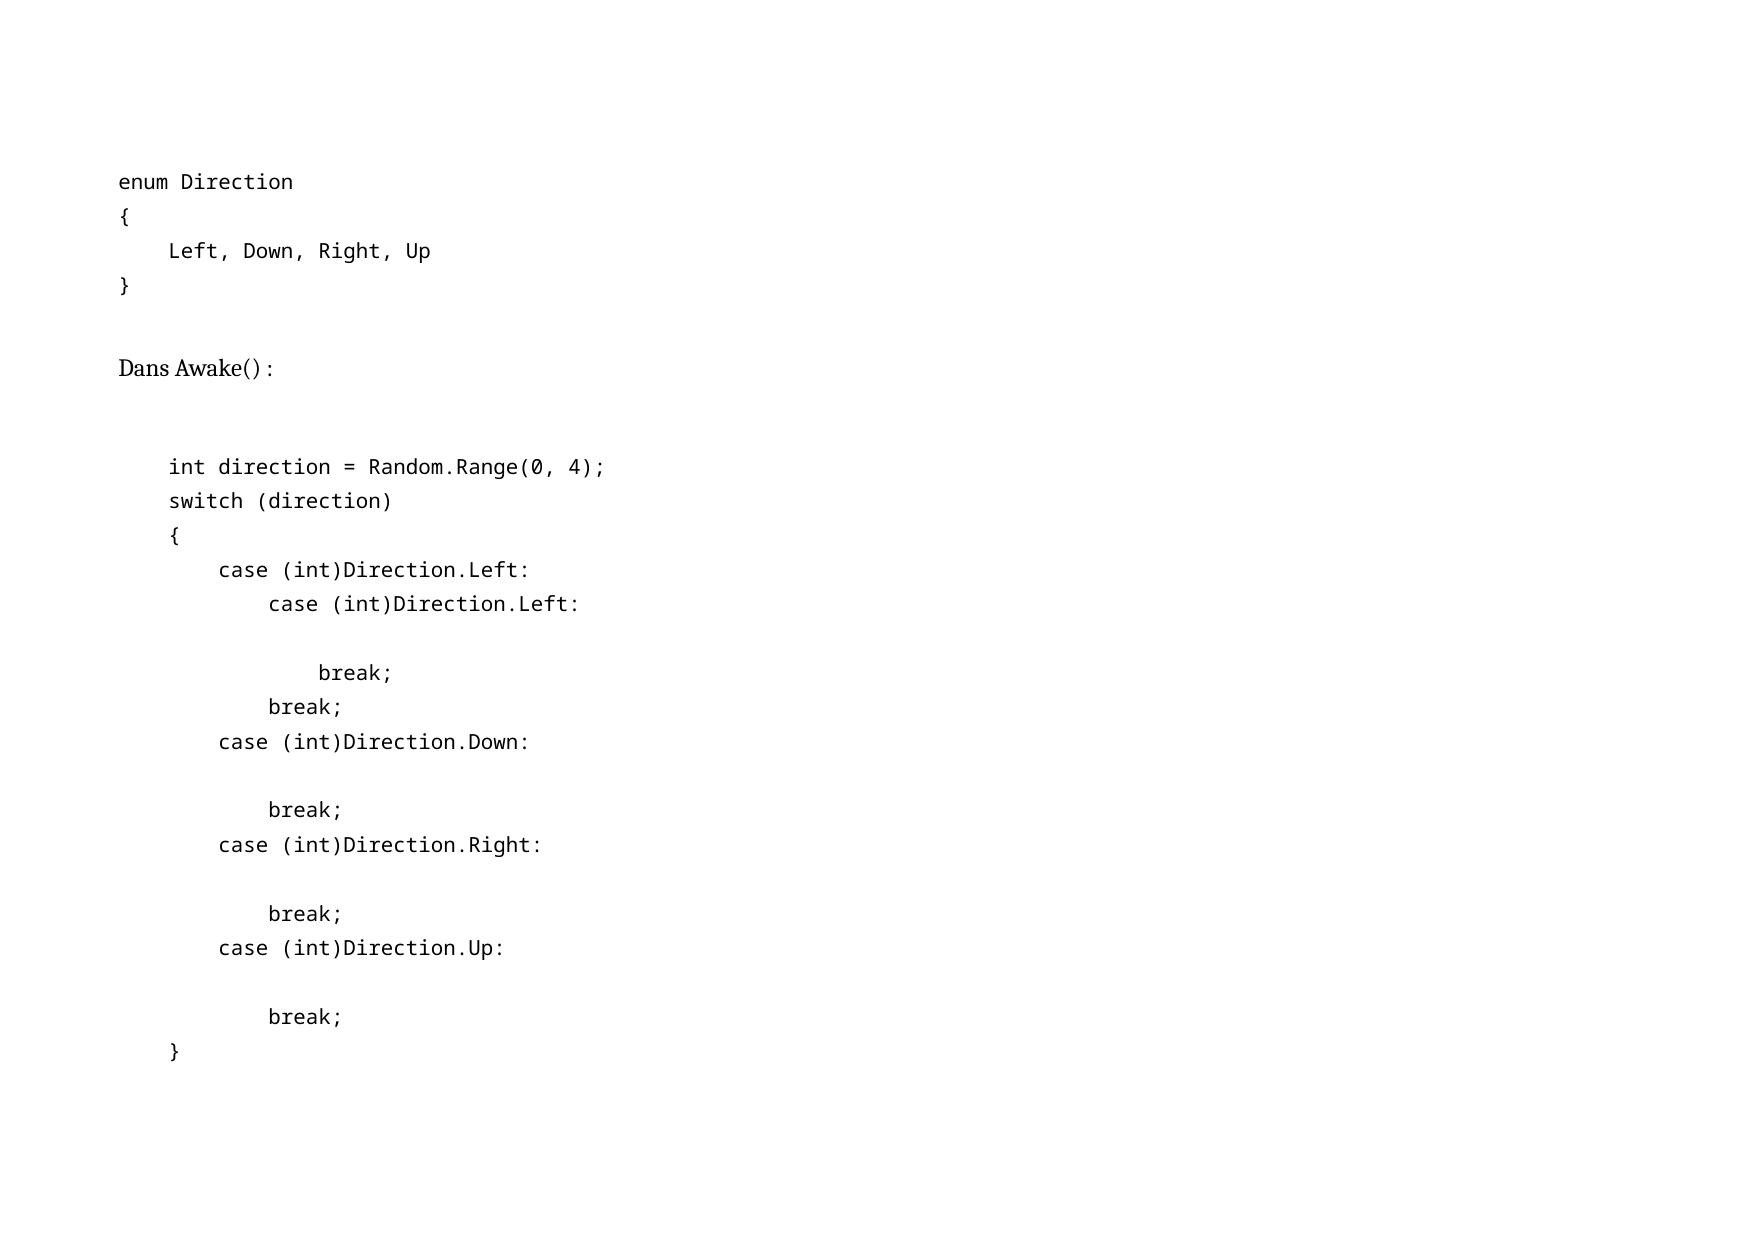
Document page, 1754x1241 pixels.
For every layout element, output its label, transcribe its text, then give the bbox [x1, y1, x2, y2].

text } [118, 1036, 1636, 1065]
text break; [118, 796, 1636, 824]
text enum Direction [118, 167, 1636, 196]
text break; [118, 899, 1636, 927]
text break; [118, 692, 1636, 721]
text break; [118, 1002, 1636, 1030]
text case (int)Direction.Left: [118, 589, 1636, 618]
text int direction = Random.Range(0, 4); [118, 452, 1636, 480]
text case (int)Direction.Right: [118, 830, 1636, 858]
text Left, Down, Right, Up [118, 236, 1636, 264]
text case (int)Direction.Left: [118, 555, 1636, 583]
text switch (direction) [118, 486, 1636, 515]
text break; [118, 658, 1636, 687]
text Dans Awake() : [118, 354, 1636, 382]
text { [118, 521, 1636, 549]
text case (int)Direction.Down: [118, 727, 1636, 755]
text case (int)Direction.Up: [118, 933, 1636, 962]
text { [118, 202, 1636, 230]
text } [118, 270, 1636, 299]
